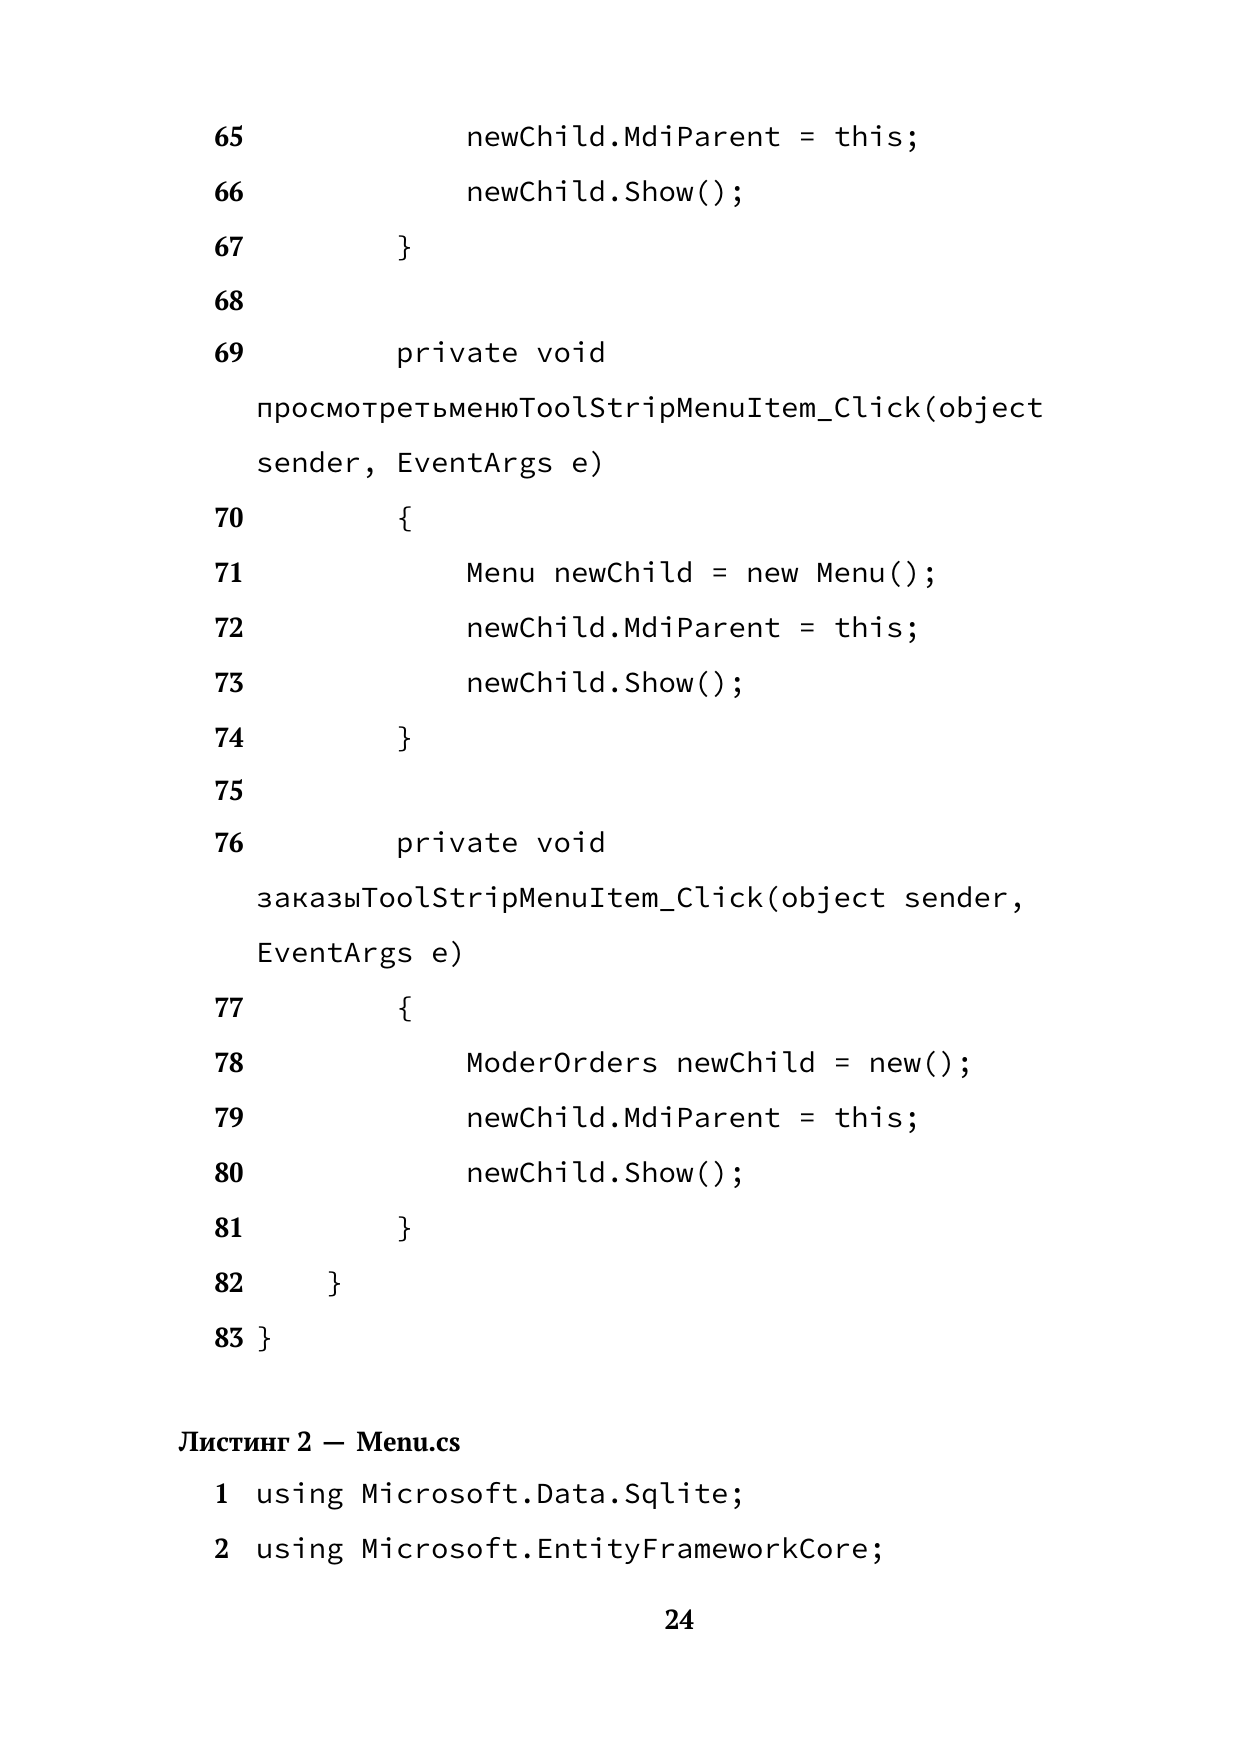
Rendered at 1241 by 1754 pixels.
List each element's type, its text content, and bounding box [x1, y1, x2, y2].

list Menu newChild = new Menu(); [214, 553, 1181, 590]
text Листинг 2 — Menu.cs [177, 1424, 1181, 1458]
list } [214, 718, 1181, 755]
list private void заказыToolStripMenuItem_Click(object sender, EventArgs e) [214, 824, 1181, 970]
list newChild.Show(); [214, 173, 1181, 210]
list } [214, 1319, 1181, 1355]
list using Microsoft.Data.Sqlite; [214, 1474, 1181, 1511]
list newChild.MdiParent = this; [214, 1099, 1181, 1135]
list ModerOrders newChild = new(); [214, 1044, 1181, 1080]
list } [214, 1209, 1181, 1245]
list private void просмотретьменюToolStripMenuItem_Click(object sender, EventArgs e) [214, 333, 1181, 480]
list newChild.Show(); [214, 663, 1181, 700]
list { [214, 989, 1181, 1025]
list newChild.Show(); [214, 1154, 1181, 1190]
list { [214, 498, 1181, 535]
list newChild.MdiParent = this; [214, 118, 1181, 155]
list using Microsoft.EntityFrameworkCore; [214, 1529, 1181, 1566]
list } [214, 228, 1181, 265]
list } [214, 1264, 1181, 1300]
list newChild.MdiParent = this; [214, 608, 1181, 645]
